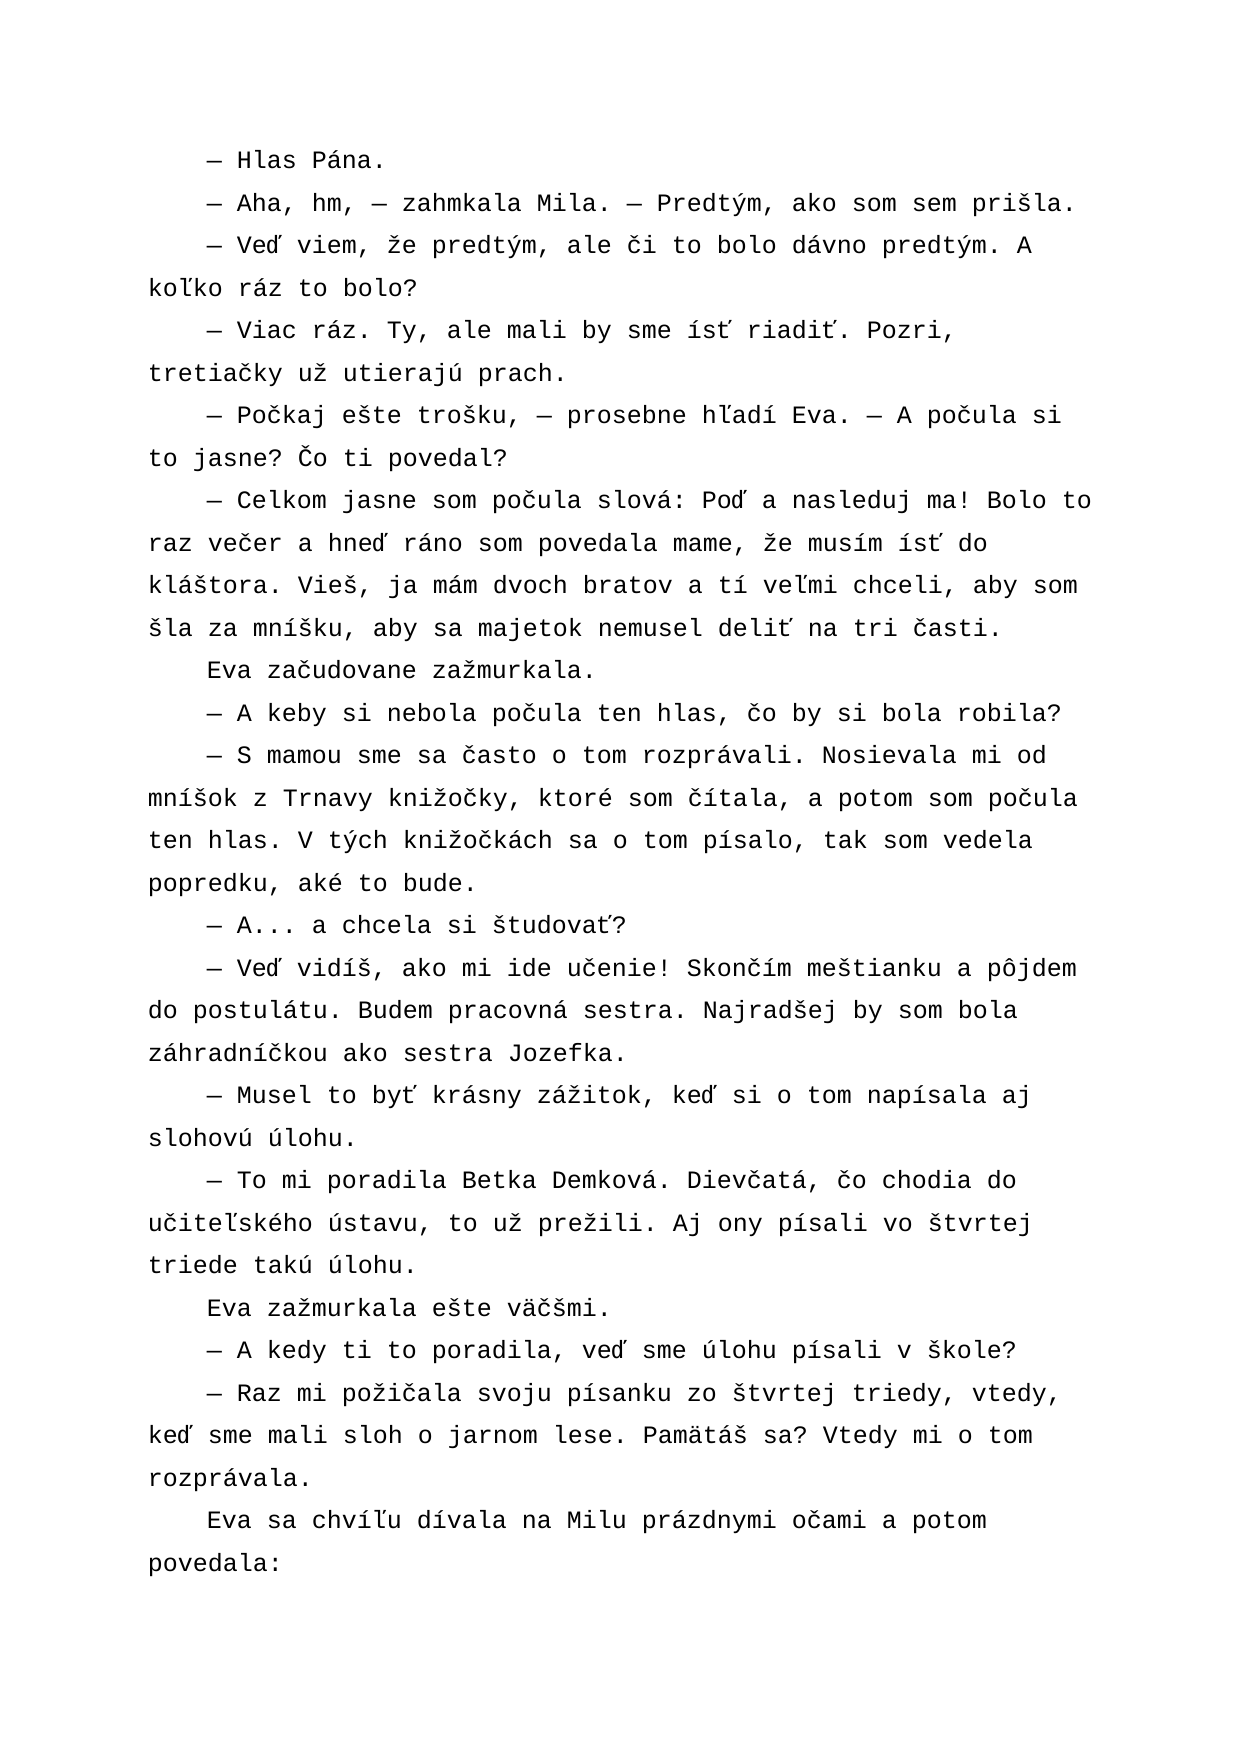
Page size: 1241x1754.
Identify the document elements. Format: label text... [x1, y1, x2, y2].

text — A kedy ti to poradila, veď sme úlohu písali v škole? [148, 1338, 1093, 1366]
text Eva sa chvíľu dívala na Milu prázdnymi očami a potom povedala: [148, 1508, 1093, 1578]
text — Veď viem, že predtým, ale či to bolo dávno predtým. A koľko ráz to bolo? [148, 233, 1093, 303]
text Eva zažmurkala ešte väčšmi. [148, 1295, 1093, 1323]
text — Počkaj ešte trošku, — prosebne hľadí Eva. — A počula si to jasne? Čo ti povedal? [148, 403, 1093, 473]
text — Raz mi požičala svoju písanku zo štvrtej triedy, vtedy, keď sme mali sloh o jarnom lese. Pamätáš sa? Vtedy mi o tom rozprávala. [148, 1380, 1093, 1493]
text — Aha, hm, — zahmkala Mila. — Predtým, ako som sem prišla. [148, 190, 1093, 218]
text — Hlas Pána. [148, 148, 1093, 176]
text — Celkom jasne som počula slová: Poď a nasleduj ma! Bolo to raz večer a hneď ráno som povedala mame, že musím ísť do kláštora. Vieš, ja mám dvoch bratov a tí veľmi chceli, aby som šla za mníšku, aby sa majetok nemusel deliť na tri časti. [148, 488, 1093, 643]
text — Veď vidíš, ako mi ide učenie! Skončím meštianku a pôjdem do postulátu. Budem pracovná sestra. Najradšej by som bola záhradníčkou ako sestra Jozefka. [148, 955, 1093, 1068]
text — A... a chcela si študovať? [148, 913, 1093, 941]
text — Viac ráz. Ty, ale mali by sme ísť riadiť. Pozri, tretiačky už utierajú prach. [148, 318, 1093, 388]
text — A keby si nebola počula ten hlas, čo by si bola robila? [148, 700, 1093, 728]
text — S mamou sme sa často o tom rozprávali. Nosievala mi od mníšok z Trnavy knižočky, ktoré som čítala, a potom som počula ten hlas. V tých knižočkách sa o tom písalo, tak som vedela popredku, aké to bude. [148, 743, 1093, 898]
text — To mi poradila Betka Demková. Dievčatá, čo chodia do učiteľského ústavu, to už prežili. Aj ony písali vo štvrtej triede takú úlohu. [148, 1168, 1093, 1281]
text Eva začudovane zažmurkala. [148, 658, 1093, 686]
text — Musel to byť krásny zážitok, keď si o tom napísala aj slohovú úlohu. [148, 1083, 1093, 1153]
